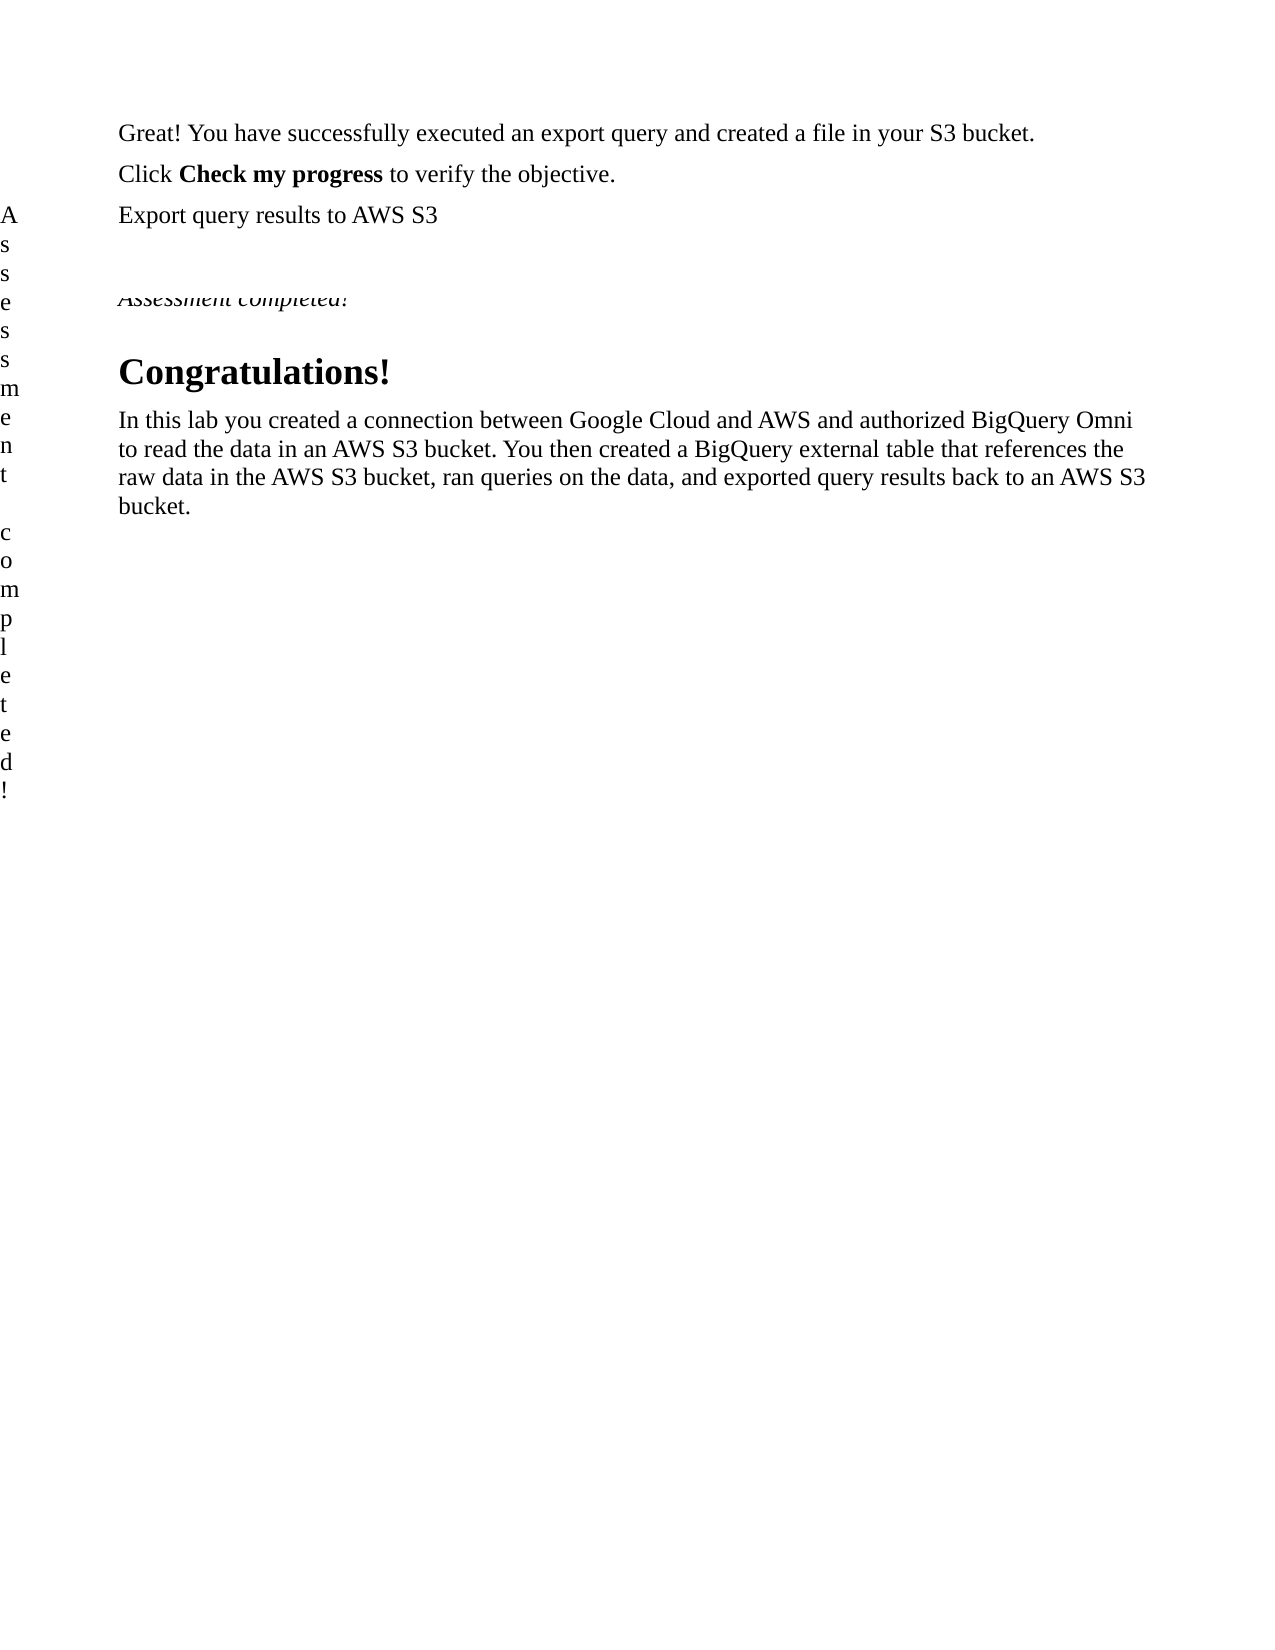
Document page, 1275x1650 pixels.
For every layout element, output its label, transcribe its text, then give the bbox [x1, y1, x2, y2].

text Great! You have successfully executed an export query and created a file in your S3 bucket. [118, 118, 1157, 147]
text Click Check my progress to verify the objective. [118, 159, 1157, 188]
text In this lab you created a connection between Google Cloud and AWS and authorized BigQuery Omni to read the data in an AWS S3 bucket. You then created a BigQuery external table that references the raw data in the AWS S3 bucket, ran queries on the data, and exported query results back to an AWS S3 bucket. [118, 405, 1157, 520]
text Export query results to AWS S3 [118, 201, 1157, 229]
text Check my progress [118, 242, 1157, 298]
text Assessment completed! [118, 283, 1157, 312]
subtitle Congratulations! [118, 349, 1157, 392]
